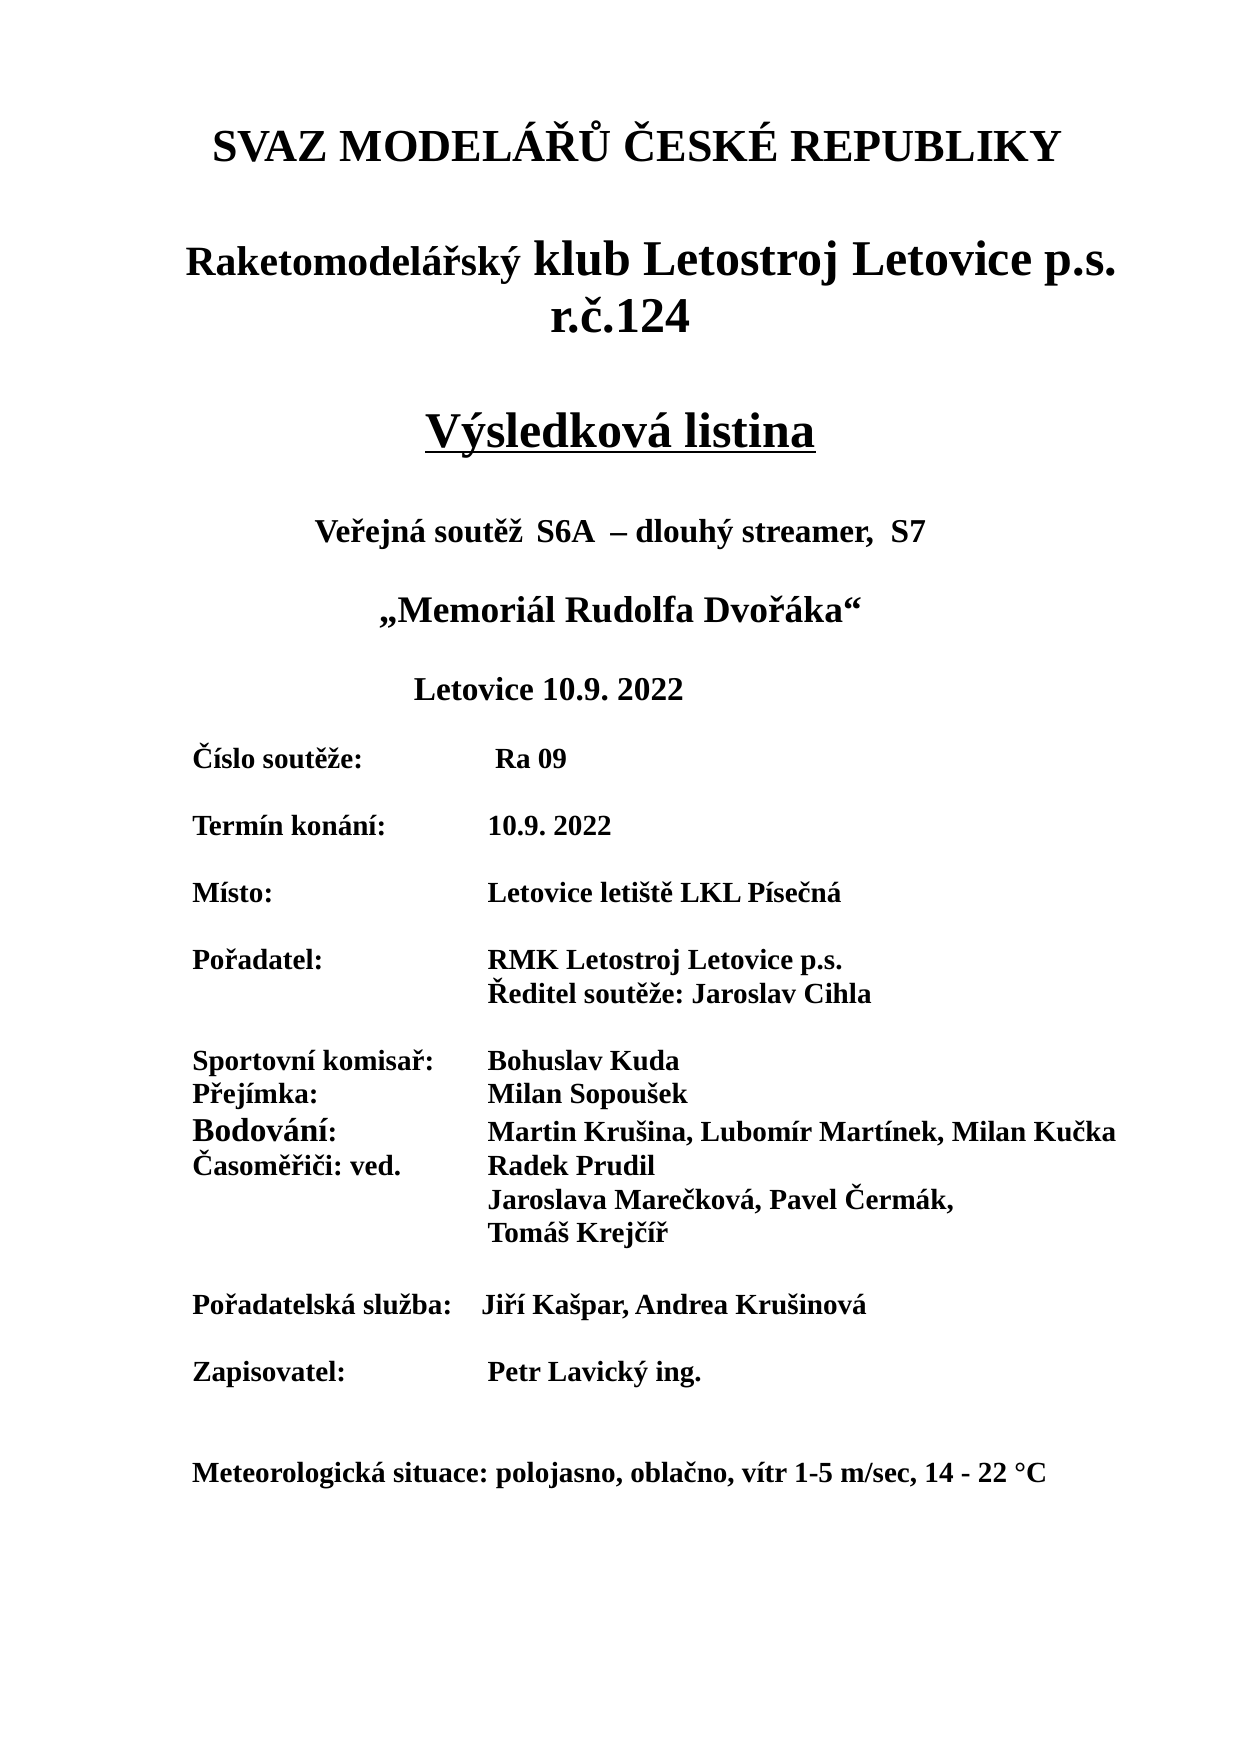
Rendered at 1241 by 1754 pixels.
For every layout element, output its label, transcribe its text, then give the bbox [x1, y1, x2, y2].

text SVAZ MODELÁŘŮ ČESKÉ REPUBLIKY [118, 118, 1122, 171]
text Letovice 10.9. 2022 [118, 669, 1122, 707]
text Pořadatel: RMK Letostroj Letovice p.s. [118, 942, 1122, 976]
text Raketomodelářský klub Letostroj Letovice p.s. r.č.124 [118, 228, 1122, 343]
text Sportovní komisař: Bohuslav Kuda [118, 1043, 1122, 1076]
text Přejímka: Milan Sopoušek [118, 1076, 1122, 1110]
text Zapisovatel: Petr Lavický ing. [118, 1354, 1122, 1388]
text Meteorologická situace: polojasno, oblačno, vítr 1-5 m/sec, 14 - 22 °C [192, 1455, 1122, 1488]
text Ředitel soutěže: Jaroslav Cihla [118, 976, 1122, 1009]
text Výsledková listina [118, 401, 1122, 458]
text Bodování: Martin Krušina, Lubomír Martínek, Milan Kučka [118, 1110, 1122, 1148]
text Číslo soutěže: Ra 09 [118, 741, 1122, 774]
text Jaroslava Marečková, Pavel Čermák, Tomáš Krejčíř [118, 1182, 1122, 1249]
text Pořadatelská služba: Jiří Kašpar, Andrea Krušinová [118, 1287, 1122, 1321]
text „Memoriál Rudolfa Dvořáka“ [118, 588, 1122, 631]
text Veřejná soutěž S6A – dlouhý streamer, S7 [118, 511, 1122, 549]
text Časoměřiči: ved. Radek Prudil [118, 1148, 1122, 1182]
text Termín konání: 10.9. 2022 [118, 808, 1122, 842]
text Místo: Letovice letiště LKL Písečná [118, 875, 1122, 909]
